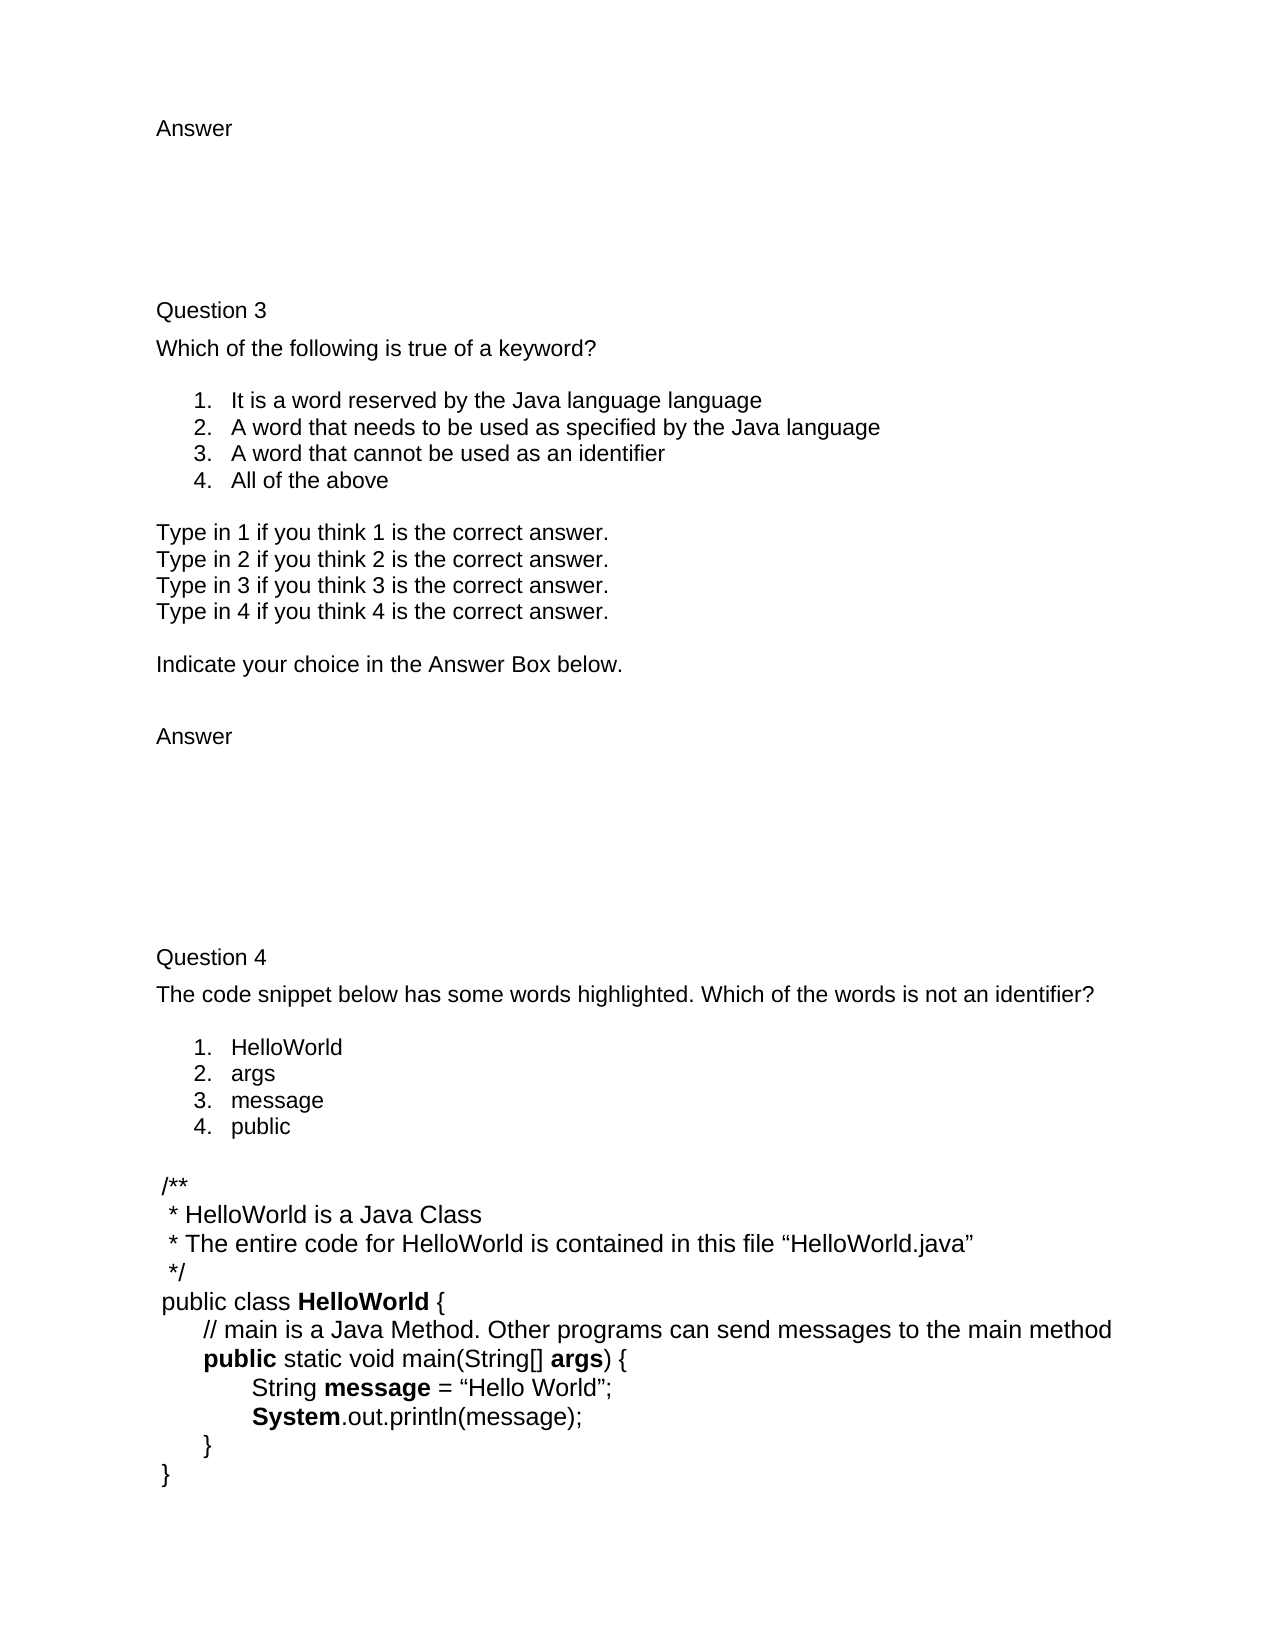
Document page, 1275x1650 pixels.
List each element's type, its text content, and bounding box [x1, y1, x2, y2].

table_cell The code snippet below has some words highlighted. Which of the words is not an identifier? HelloWorld args message public Type in 1 if you think 1 is the correct answer. Type in 2 if you think 2 is the correct answer. Type in 3 if you think 3 is the correct answer. Type in 4 if you think 4 is the correct answer. Indicate your choice in the Answer Box below. [150, 976, 1125, 1560]
table_cell Answer [150, 683, 1125, 755]
table_header Question 3 [150, 291, 1125, 329]
table_cell [150, 755, 1125, 801]
table_header Question 4 [150, 938, 1125, 976]
table_cell [150, 147, 1125, 192]
table_cell Which of the following is true of a keyword? It is a word reserved by the Java language language A word that needs to be used as specified by the Java language A word that cannot be used as an identifier All of the above Type in 1 if you think 1 is the correct answer. Type in 2 if you think 2 is the correct answer. Type in 3 if you think 3 is the correct answer. Type in 4 if you think 4 is the correct answer. Indicate your choice in the Answer Box below. [150, 329, 1125, 683]
table_cell Answer [150, 75, 1125, 147]
table_header /** * HelloWorld is a Java Class * The entire code for HelloWorld is contained in this file “HelloWorld.java” */ public class HelloWorld { // main is a Java Method. Other programs can send messages to the main method public static void main(String[] args) { String message = “Hello World”; System.out.println(message); } } [156, 1166, 1119, 1493]
